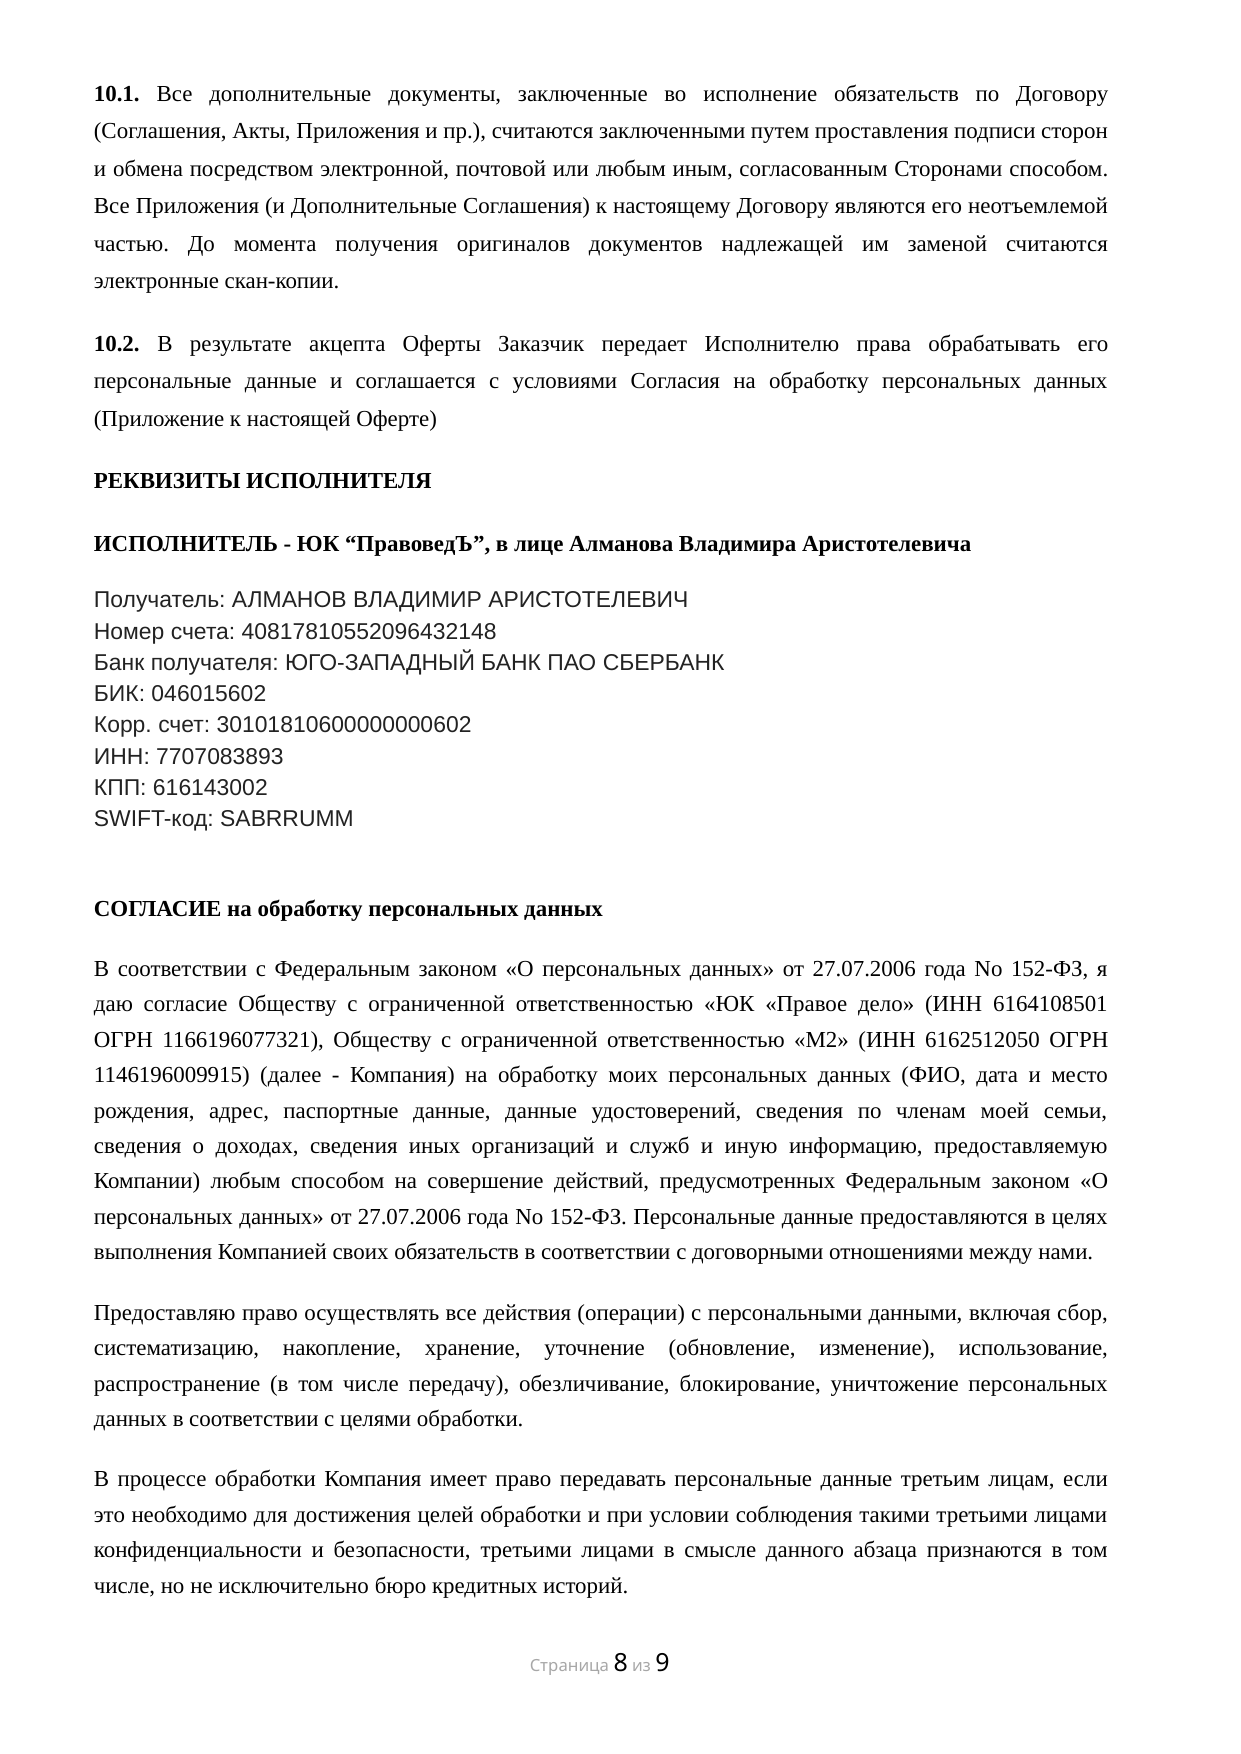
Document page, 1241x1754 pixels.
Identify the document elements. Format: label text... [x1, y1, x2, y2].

text Предоставляю право осуществлять все действия (операции) с персональными данными, включая сбор, систематизацию, накопление, хранение, уточнение (обновление, изменение), использование, распространение (в том числе передачу), обезличивание, блокирование, уничтожение персональных данных в соответствии с целями обработки. [94, 1290, 1109, 1431]
text РЕКВИЗИТЫ ИСПОЛНИТЕЛЯ [94, 456, 1109, 494]
text 10.1. Все дополнительные документы, заключенные во исполнение обязательств по Договору (Соглашения, Акты, Приложения и пр.), считаются заключенными путем проставления подписи сторон и обмена посредством электронной, почтовой или любым иным, согласованным Сторонами способом. Все Приложения (и Дополнительные Соглашения) к настоящему Договору являются его неотъемлемой частью. До момента получения оригиналов документов надлежащей им заменой считаются электронные скан-копии. [94, 69, 1109, 294]
text В процессе обработки Компания имеет право передавать персональные данные третьим лицам, если это необходимо для достижения целей обработки и при условии соблюдения такими третьими лицами конфиденциальности и безопасности, третьими лицами в смысле данного абзаца признаются в том числе, но не исключительно бюро кредитных историй. [94, 1456, 1109, 1598]
text СОГЛАСИЕ на обработку персональных данных [94, 888, 1109, 921]
text Получатель: АЛМАНОВ ВЛАДИМИР АРИСТОТЕЛЕВИЧ Номер счета: 40817810552096432148 Банк получателя: ЮГО-ЗАПАДНЫЙ БАНК ПАО СБЕРБАНК БИК: 046015602 Корр. счет: 30101810600000000602 ИНН: 7707083893 КПП: 616143002 SWIFT-код: SABRRUMM [94, 581, 1109, 831]
text 10.2. В результате акцепта Оферты Заказчик передает Исполнителю права обрабатывать его персональные данные и соглашается с условиями Согласия на обработку персональных данных (Приложение к настоящей Оферте) [94, 319, 1109, 431]
text В соответствии с Федеральным законом «О персональных данных» от 27.07.2006 года No 152-ФЗ, я даю согласие Обществу с ограниченной ответственностью «ЮК «Правое дело» (ИНН 6164108501 ОГРН 1166196077321), Обществу с ограниченной ответственностью «М2» (ИНН 6162512050 ОГРН 1146196009915) (далее - Компания) на обработку моих персональных данных (ФИО, дата и место рождения, адрес, паспортные данные, данные удостоверений, сведения по членам моей семьи, сведения о доходах, сведения иных организаций и служб и иную информацию, предоставляемую Компании) любым способом на совершение действий, предусмотренных Федеральным законом «О персональных данных» от 27.07.2006 года No 152-ФЗ. Персональные данные предоставляются в целях выполнения Компанией своих обязательств в соответствии с договорными отношениями между нами. [94, 946, 1109, 1265]
text ИСПОЛНИТЕЛЬ - ЮК “ПравоведЪ”, в лице Алманова Владимира Аристотелевича [94, 519, 1109, 556]
